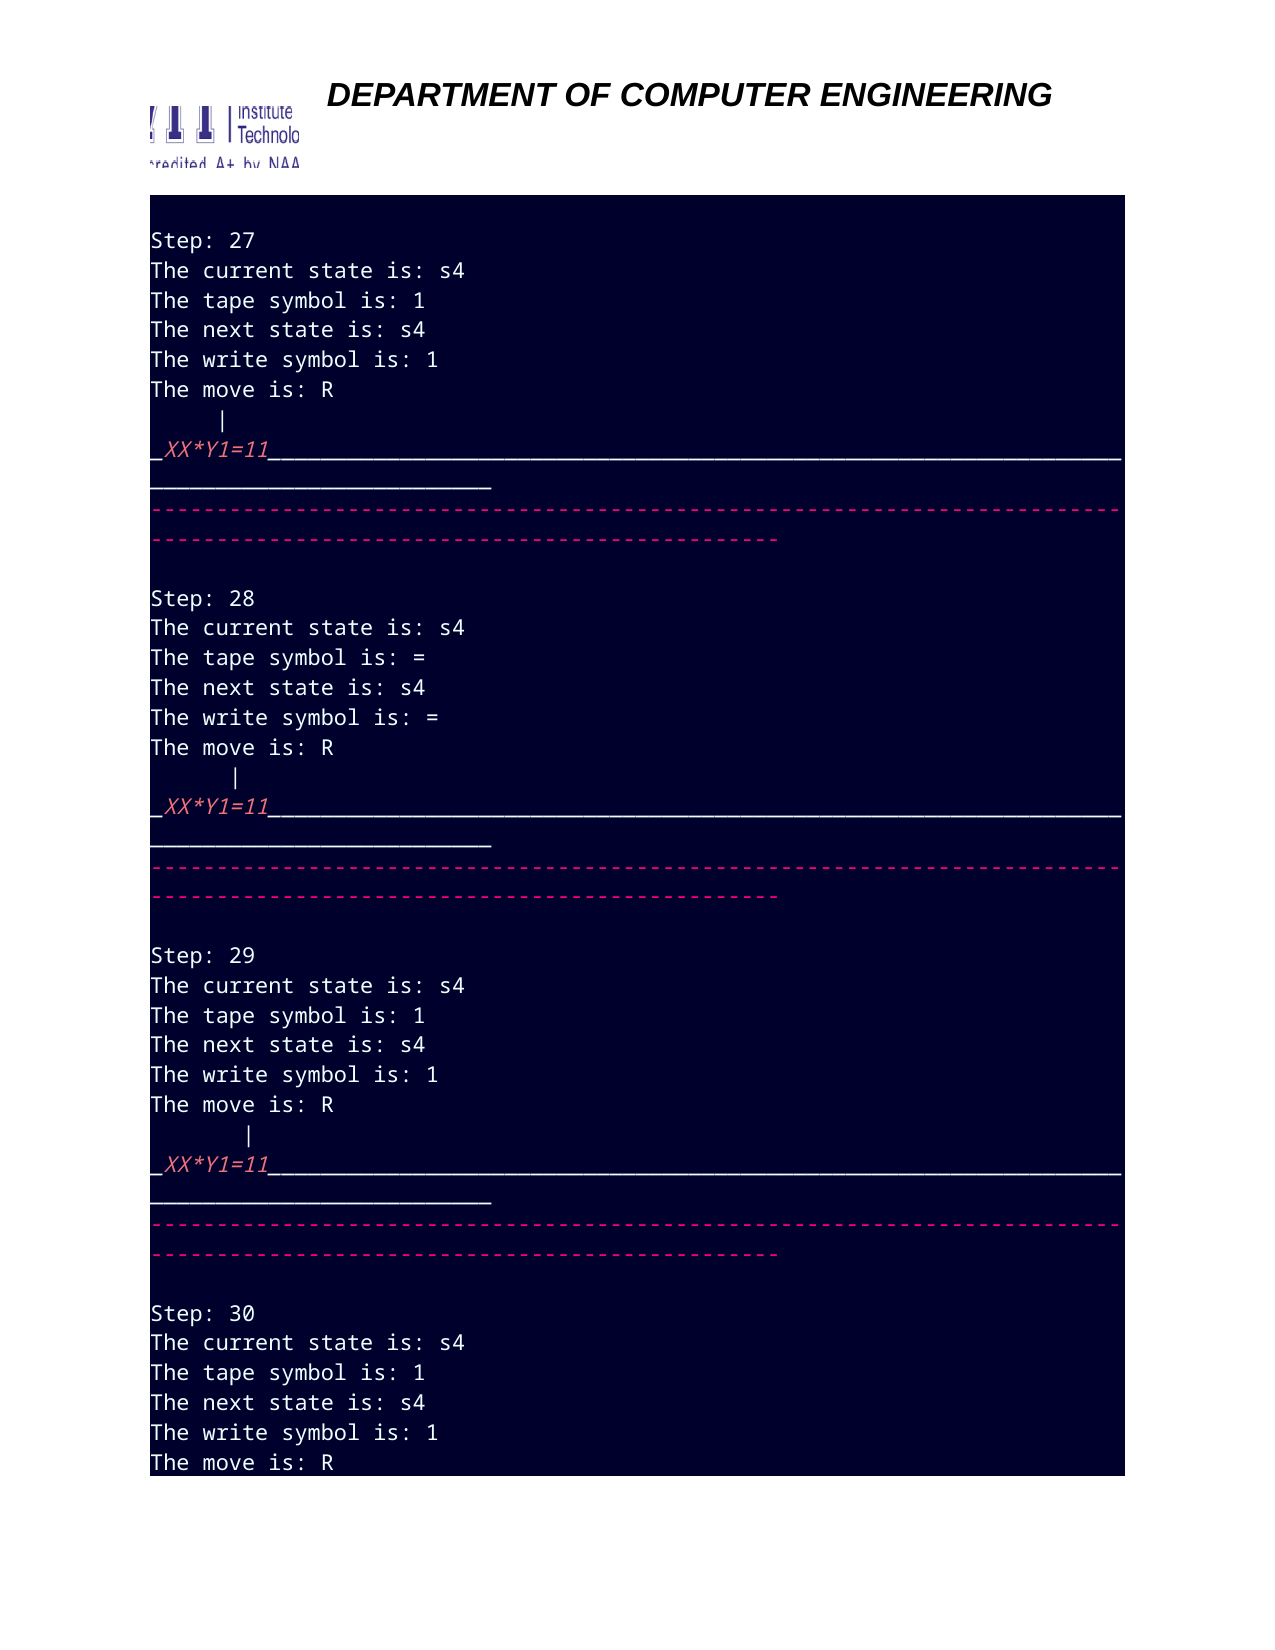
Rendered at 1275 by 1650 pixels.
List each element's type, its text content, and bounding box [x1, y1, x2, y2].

text The move is: R [150, 1089, 1125, 1119]
text -------------------------------------------------------------------------------------------------------------------------- [150, 851, 1125, 910]
text _XX*Y1=11___________________________________________________________________________________________ [150, 791, 1125, 851]
text The current state is: s4 [150, 255, 1125, 284]
text The write symbol is: 1 [150, 1417, 1125, 1446]
text The current state is: s4 [150, 970, 1125, 999]
text -------------------------------------------------------------------------------------------------------------------------- [150, 1208, 1125, 1268]
text -------------------------------------------------------------------------------------------------------------------------- [150, 493, 1125, 553]
text Step: 27 [150, 225, 1125, 255]
text The write symbol is: = [150, 702, 1125, 731]
text The next state is: s4 [150, 314, 1125, 344]
text The current state is: s4 [150, 1327, 1125, 1357]
text The move is: R [150, 731, 1125, 761]
text The current state is: s4 [150, 612, 1125, 642]
text The tape symbol is: = [150, 642, 1125, 672]
text The write symbol is: 1 [150, 1059, 1125, 1089]
text | [150, 404, 1125, 433]
text The move is: R [150, 1446, 1125, 1476]
text _XX*Y1=11___________________________________________________________________________________________ [150, 1148, 1125, 1208]
text _XX*Y1=11___________________________________________________________________________________________ [150, 433, 1125, 493]
text Step: 28 [150, 582, 1125, 612]
text Step: 30 [150, 1297, 1125, 1327]
text The write symbol is: 1 [150, 344, 1125, 374]
text The next state is: s4 [150, 1387, 1125, 1417]
text The tape symbol is: 1 [150, 284, 1125, 314]
text | [150, 1119, 1125, 1148]
text The next state is: s4 [150, 1029, 1125, 1059]
text The next state is: s4 [150, 672, 1125, 702]
text Step: 29 [150, 940, 1125, 970]
text The tape symbol is: 1 [150, 1357, 1125, 1387]
text | [150, 761, 1125, 791]
text The move is: R [150, 374, 1125, 404]
text The tape symbol is: 1 [150, 999, 1125, 1029]
